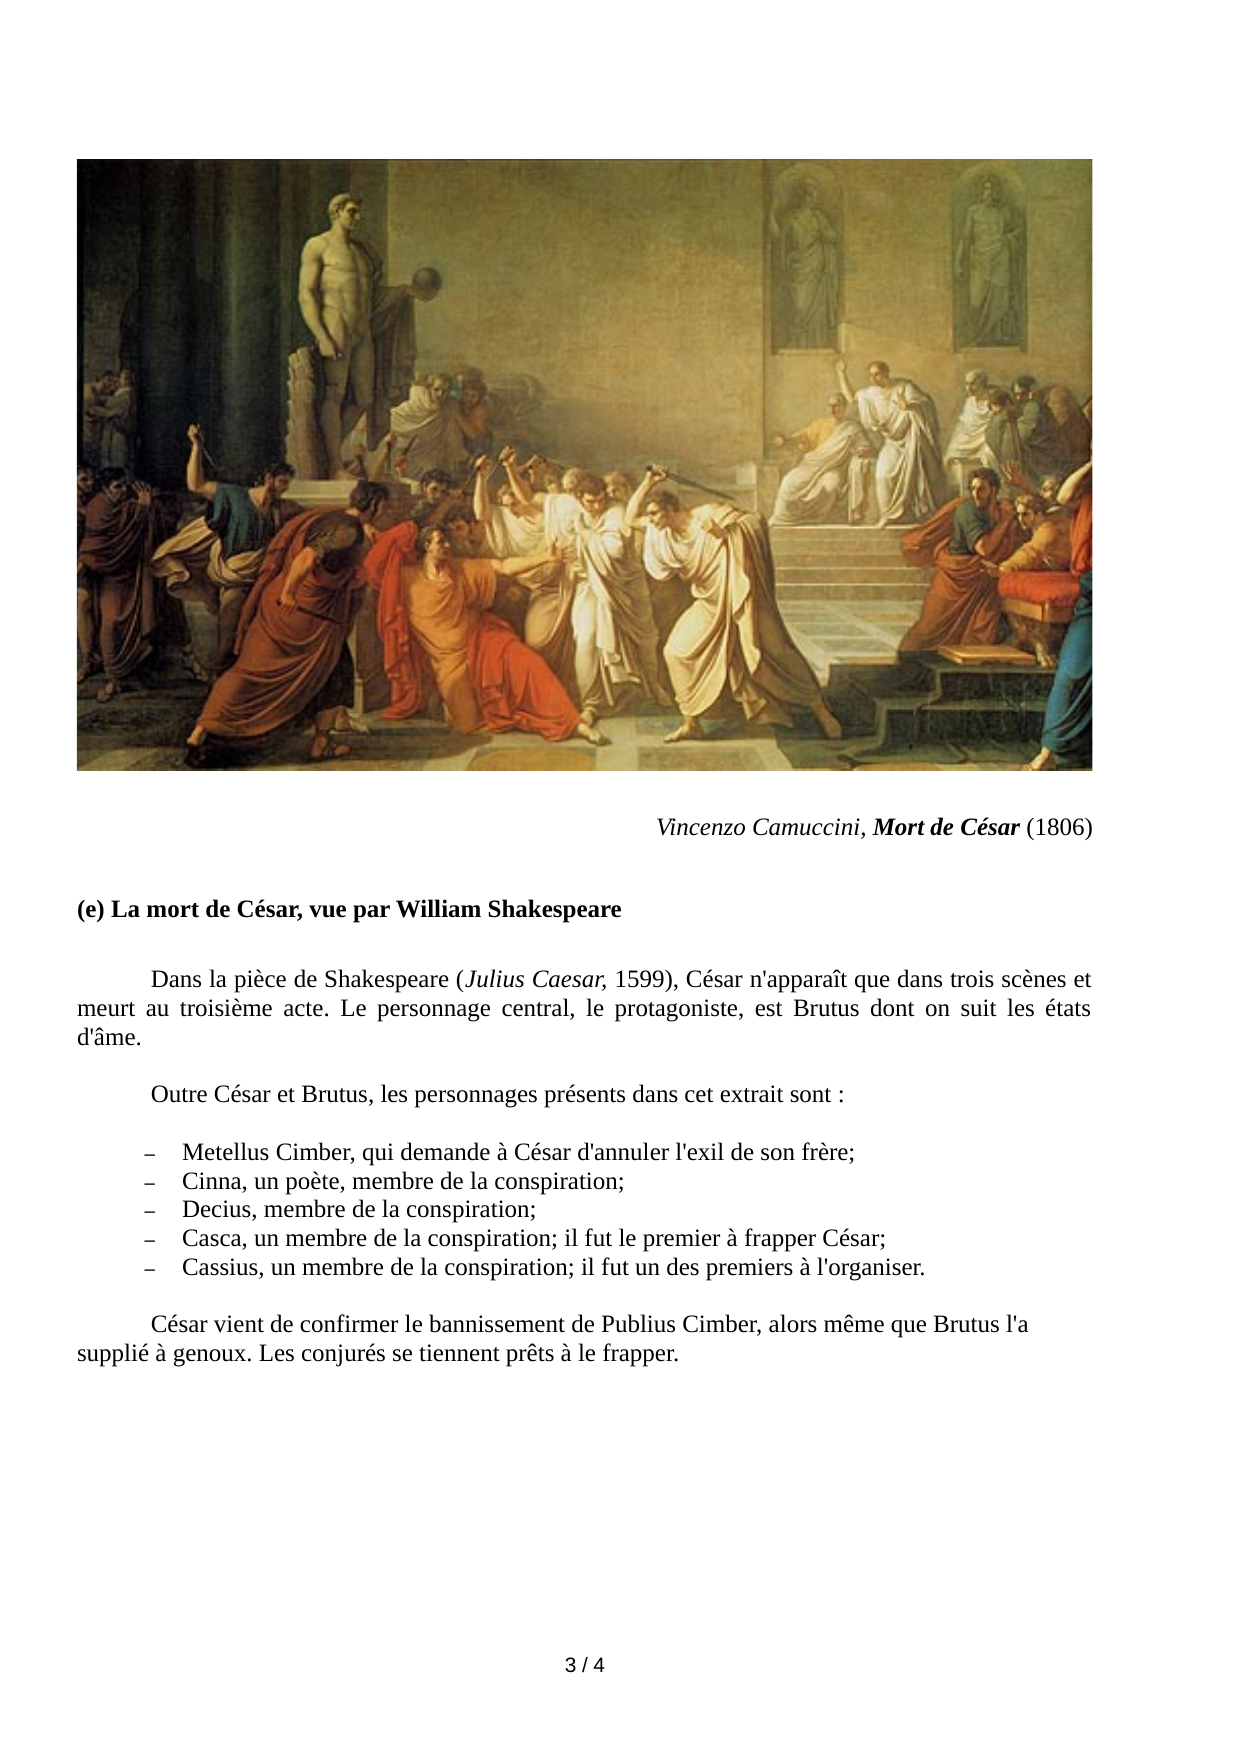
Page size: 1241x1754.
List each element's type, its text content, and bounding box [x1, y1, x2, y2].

text César vient de confirmer le bannissement de Publius Cimber, alors même que Brutus l'a supplié à genoux. Les conjurés se tiennent prêts à le frapper. [77, 1309, 1093, 1367]
list Decius, membre de la conspiration; [114, 1194, 1093, 1223]
list Metellus Cimber, qui demande à César d'annuler l'exil de son frère; [114, 1137, 1093, 1166]
list Cassius, un membre de la conspiration; il fut un des premiers à l'organiser. [114, 1252, 1093, 1281]
picture [76, 159, 1093, 771]
text (e) La mort de César, vue par William Shakespeare [77, 894, 1093, 923]
text Dans la pièce de Shakespeare (Julius Caesar, 1599), César n'apparaît que dans trois scènes et meurt au troisième acte. Le personnage central, le protagoniste, est Brutus dont on suit les états d'âme. [77, 964, 1093, 1051]
list Cinna, un poète, membre de la conspiration; [114, 1166, 1093, 1194]
text Outre César et Brutus, les personnages présents dans cet extrait sont : [77, 1079, 1093, 1108]
list Casca, un membre de la conspiration; il fut le premier à frapper César; [114, 1223, 1093, 1252]
text Vincenzo Camuccini, Mort de César (1806) [77, 812, 1093, 841]
